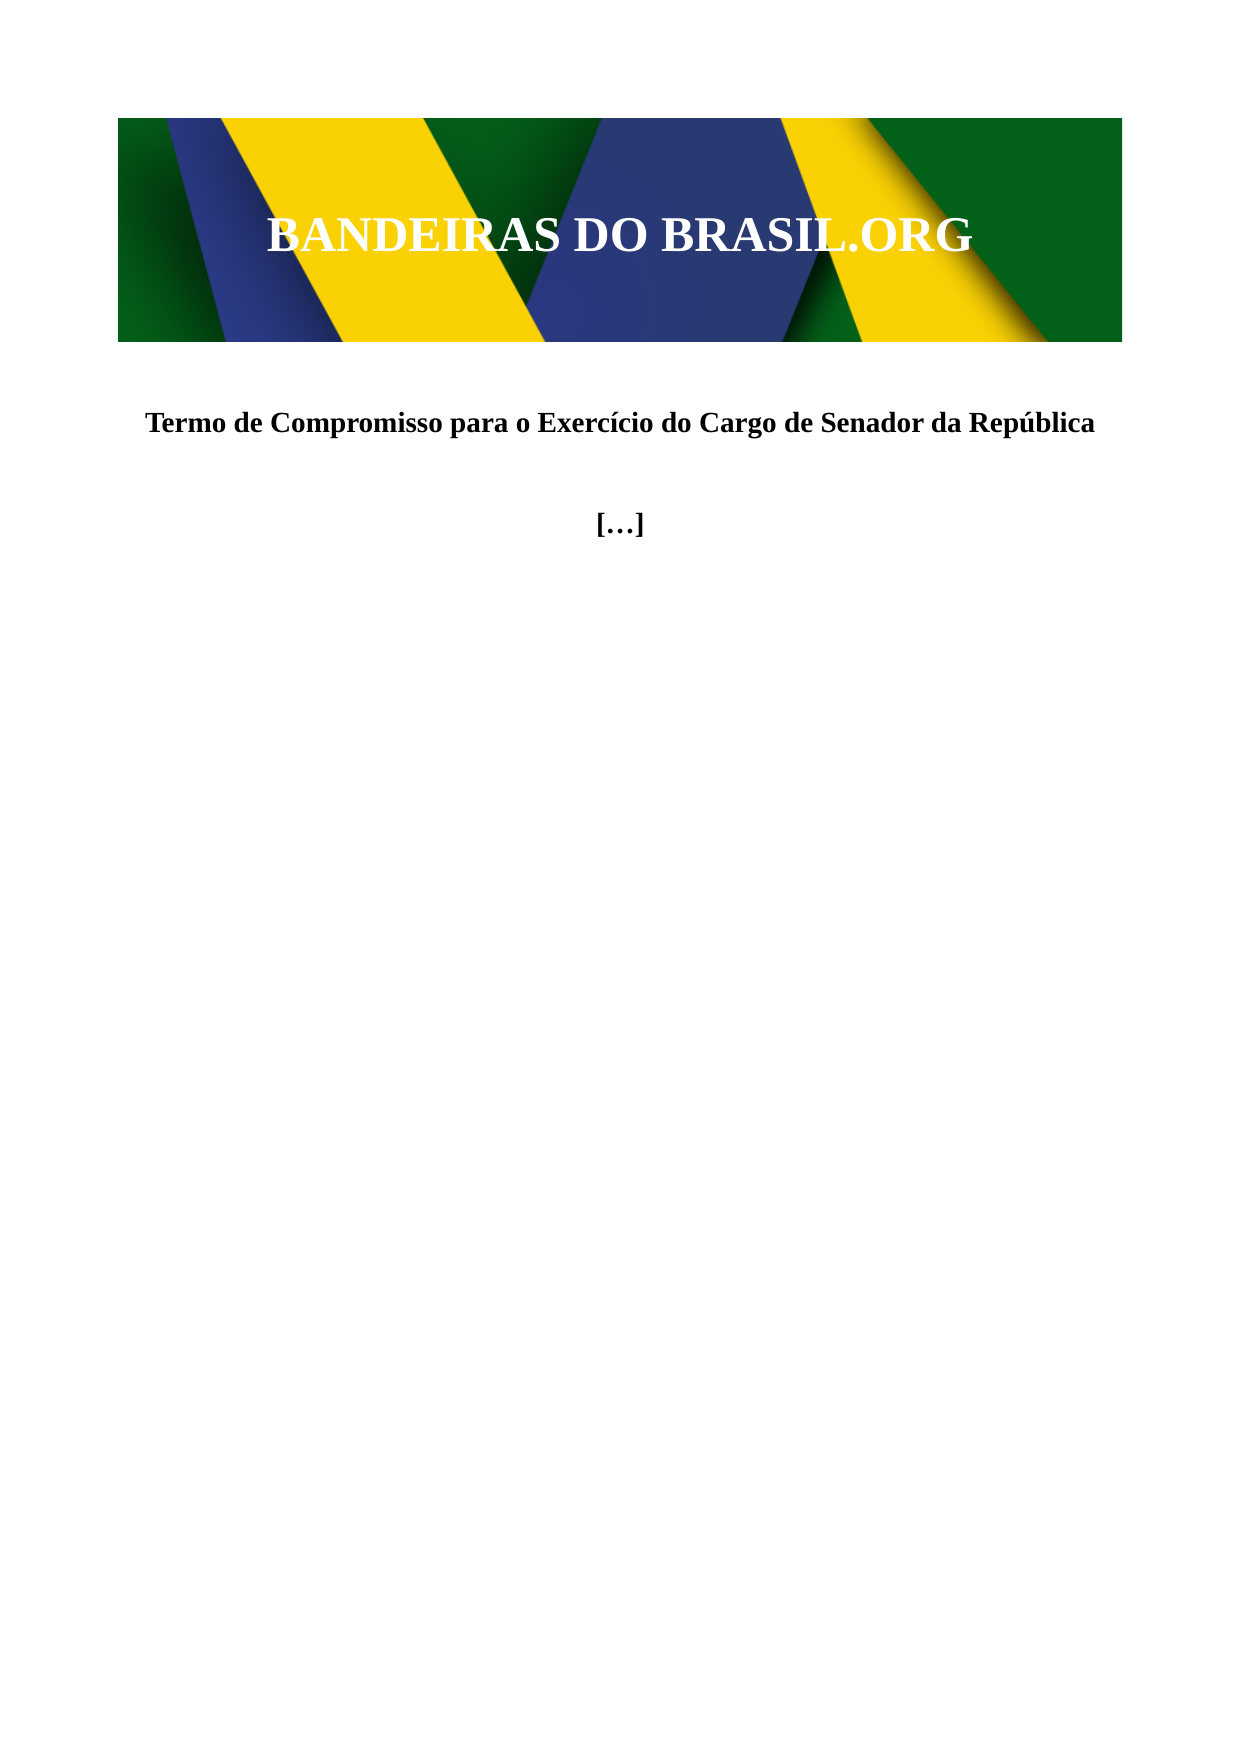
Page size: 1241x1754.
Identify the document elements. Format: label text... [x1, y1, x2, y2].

text Termo de Compromisso para o Exercício do Cargo de Senador da República [118, 406, 1122, 439]
picture [118, 118, 1123, 342]
text […] [118, 506, 1122, 540]
